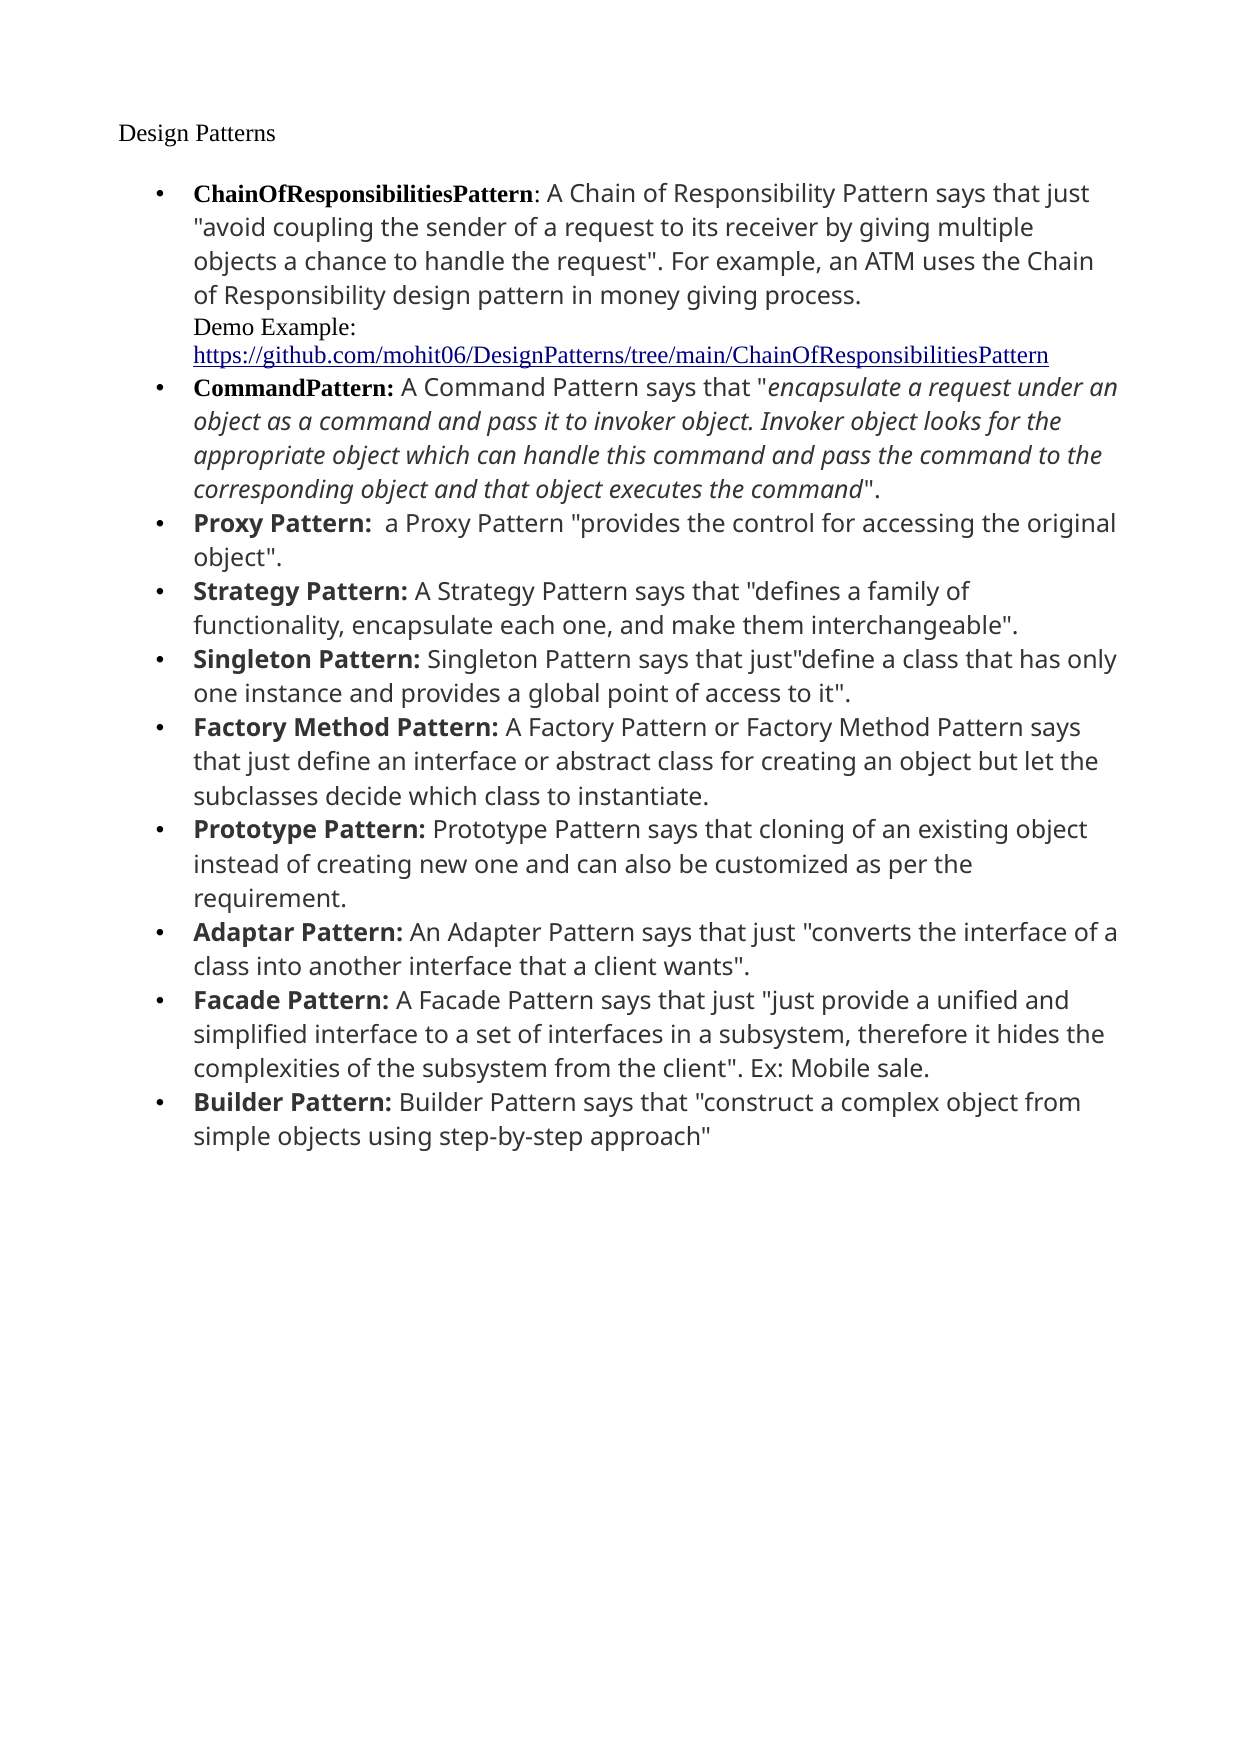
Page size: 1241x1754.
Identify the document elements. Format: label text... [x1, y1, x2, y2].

list Adaptar Pattern: An Adapter Pattern says that just "converts the interface of a class into another interface that a client wants". [156, 914, 1122, 982]
list Facade Pattern: A Facade Pattern says that just "just provide a unified and simplified interface to a set of interfaces in a subsystem, therefore it hides the complexities of the subsystem from the client". Ex: Mobile sale. [156, 982, 1122, 1085]
list Proxy Pattern: a Proxy Pattern "provides the control for accessing the original object". [156, 506, 1122, 574]
list Strategy Pattern: A Strategy Pattern says that "defines a family of functionality, encapsulate each one, and make them interchangeable". [156, 574, 1122, 642]
list Singleton Pattern: Singleton Pattern says that just"define a class that has only one instance and provides a global point of access to it". [156, 642, 1122, 710]
list Factory Method Pattern: A Factory Pattern or Factory Method Pattern says that just define an interface or abstract class for creating an object but let the subclasses decide which class to instantiate. [156, 710, 1122, 812]
list CommandPattern: A Command Pattern says that "encapsulate a request under an object as a command and pass it to invoker object. Invoker object looks for the appropriate object which can handle this command and pass the command to the corresponding object and that object executes the command". [156, 369, 1122, 506]
list Builder Pattern: Builder Pattern says that "construct a complex object from simple objects using step-by-step approach" [156, 1085, 1122, 1153]
list Prototype Pattern: Prototype Pattern says that cloning of an existing object instead of creating new one and can also be customized as per the requirement. [156, 812, 1122, 914]
list Demo Example: https://github.com/mohit06/DesignPatterns/tree/main/ChainOfResponsibilitiesPattern [156, 312, 1122, 369]
text Design Patterns [118, 118, 1122, 147]
list ChainOfResponsibilitiesPattern: A Chain of Responsibility Pattern says that just "avoid coupling the sender of a request to its receiver by giving multiple objects a chance to handle the request". For example, an ATM uses the Chain of Responsibility design pattern in money giving process. [156, 176, 1122, 312]
